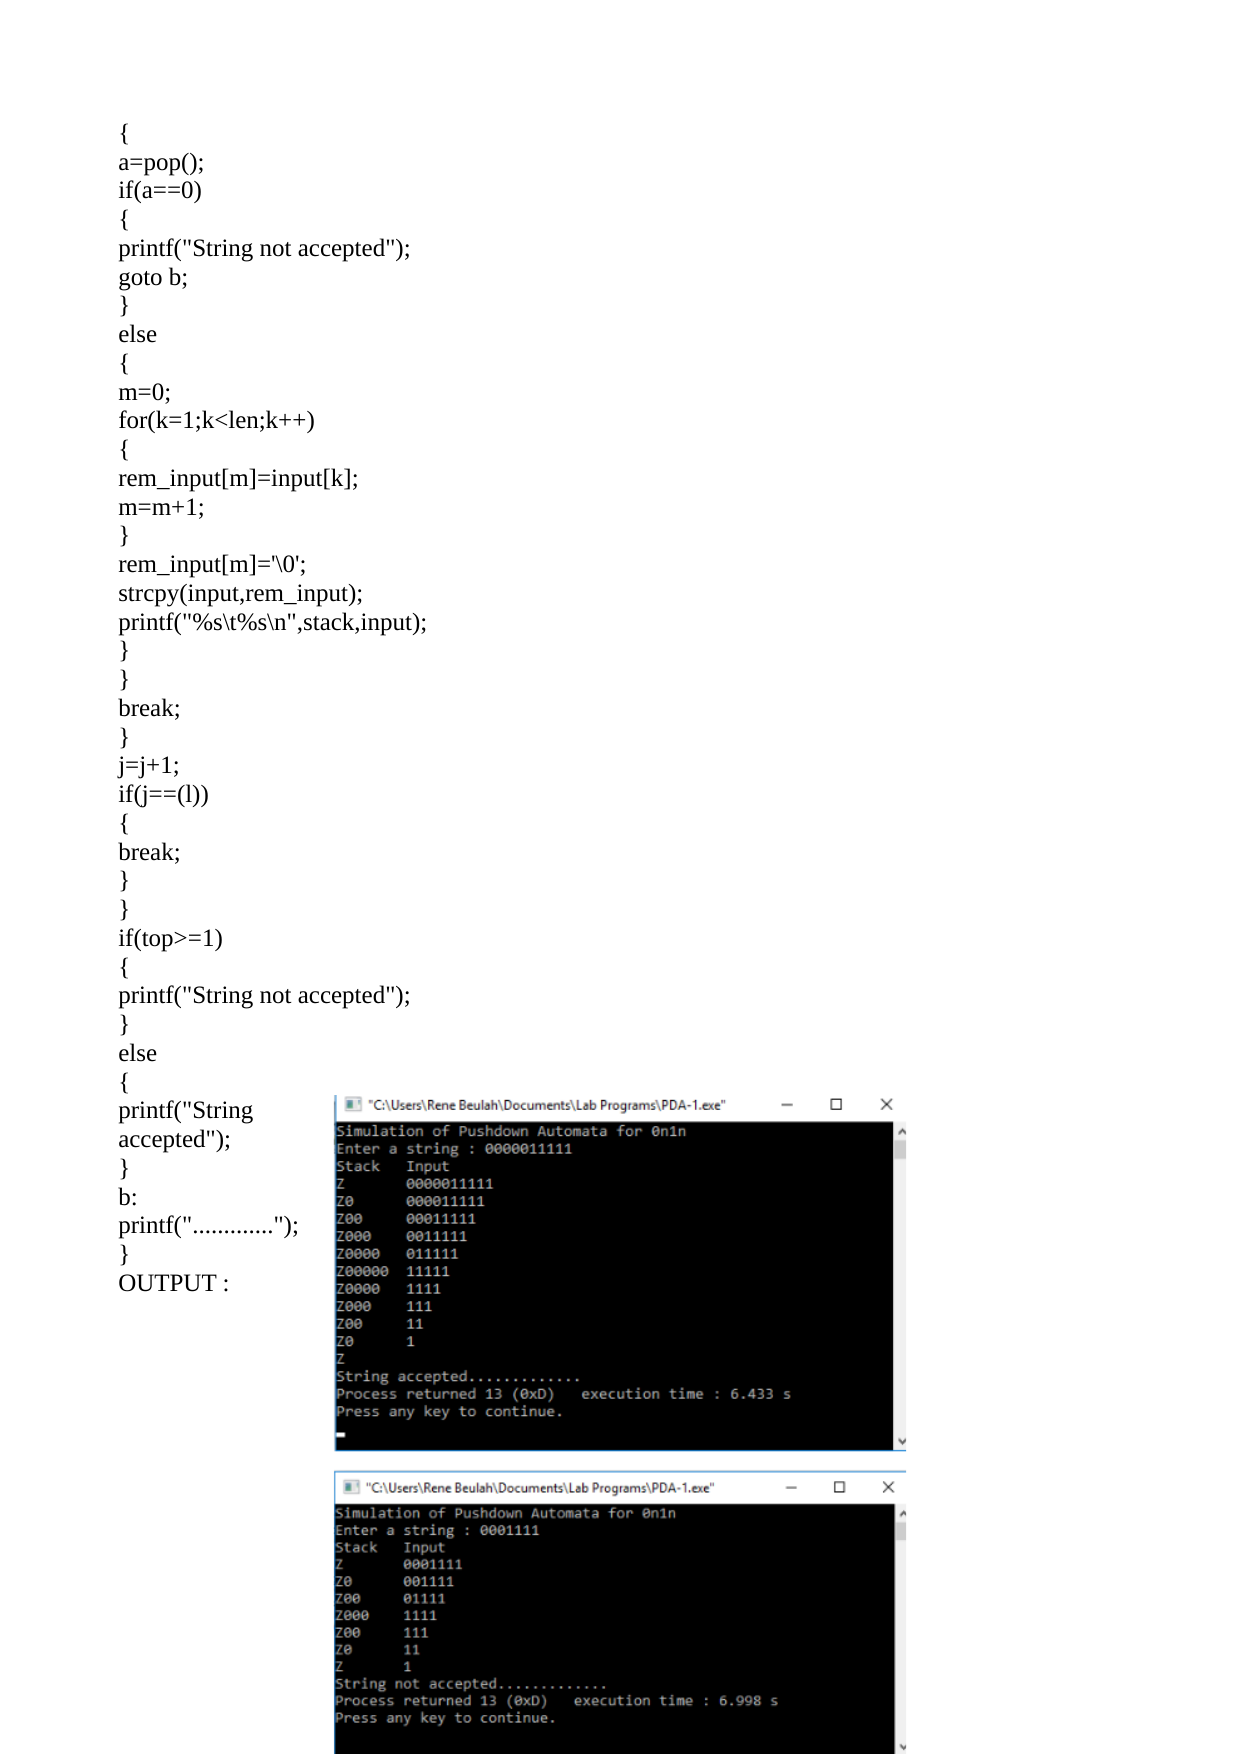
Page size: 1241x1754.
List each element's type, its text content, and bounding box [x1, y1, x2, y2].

picture [333, 1095, 907, 1754]
text [907, 1268, 1122, 1297]
text { a=pop(); if(a==0) { printf("String not accepted"); goto b; } else { m=0; for(k=1;k<len;k++) { rem_input[m]=input[k]; m=m+1; } rem_input[m]='\0'; strcpy(input,rem_input); printf("%s\t%s\n",stack,input); } } break; } j=j+1; if(j==(l)) { break; } } if(top>=1) { printf("String not accepted"); } else { printf("String accepted"); } b: printf("............."); } [118, 118, 1122, 1268]
text OUTPUT : [118, 1268, 333, 1297]
